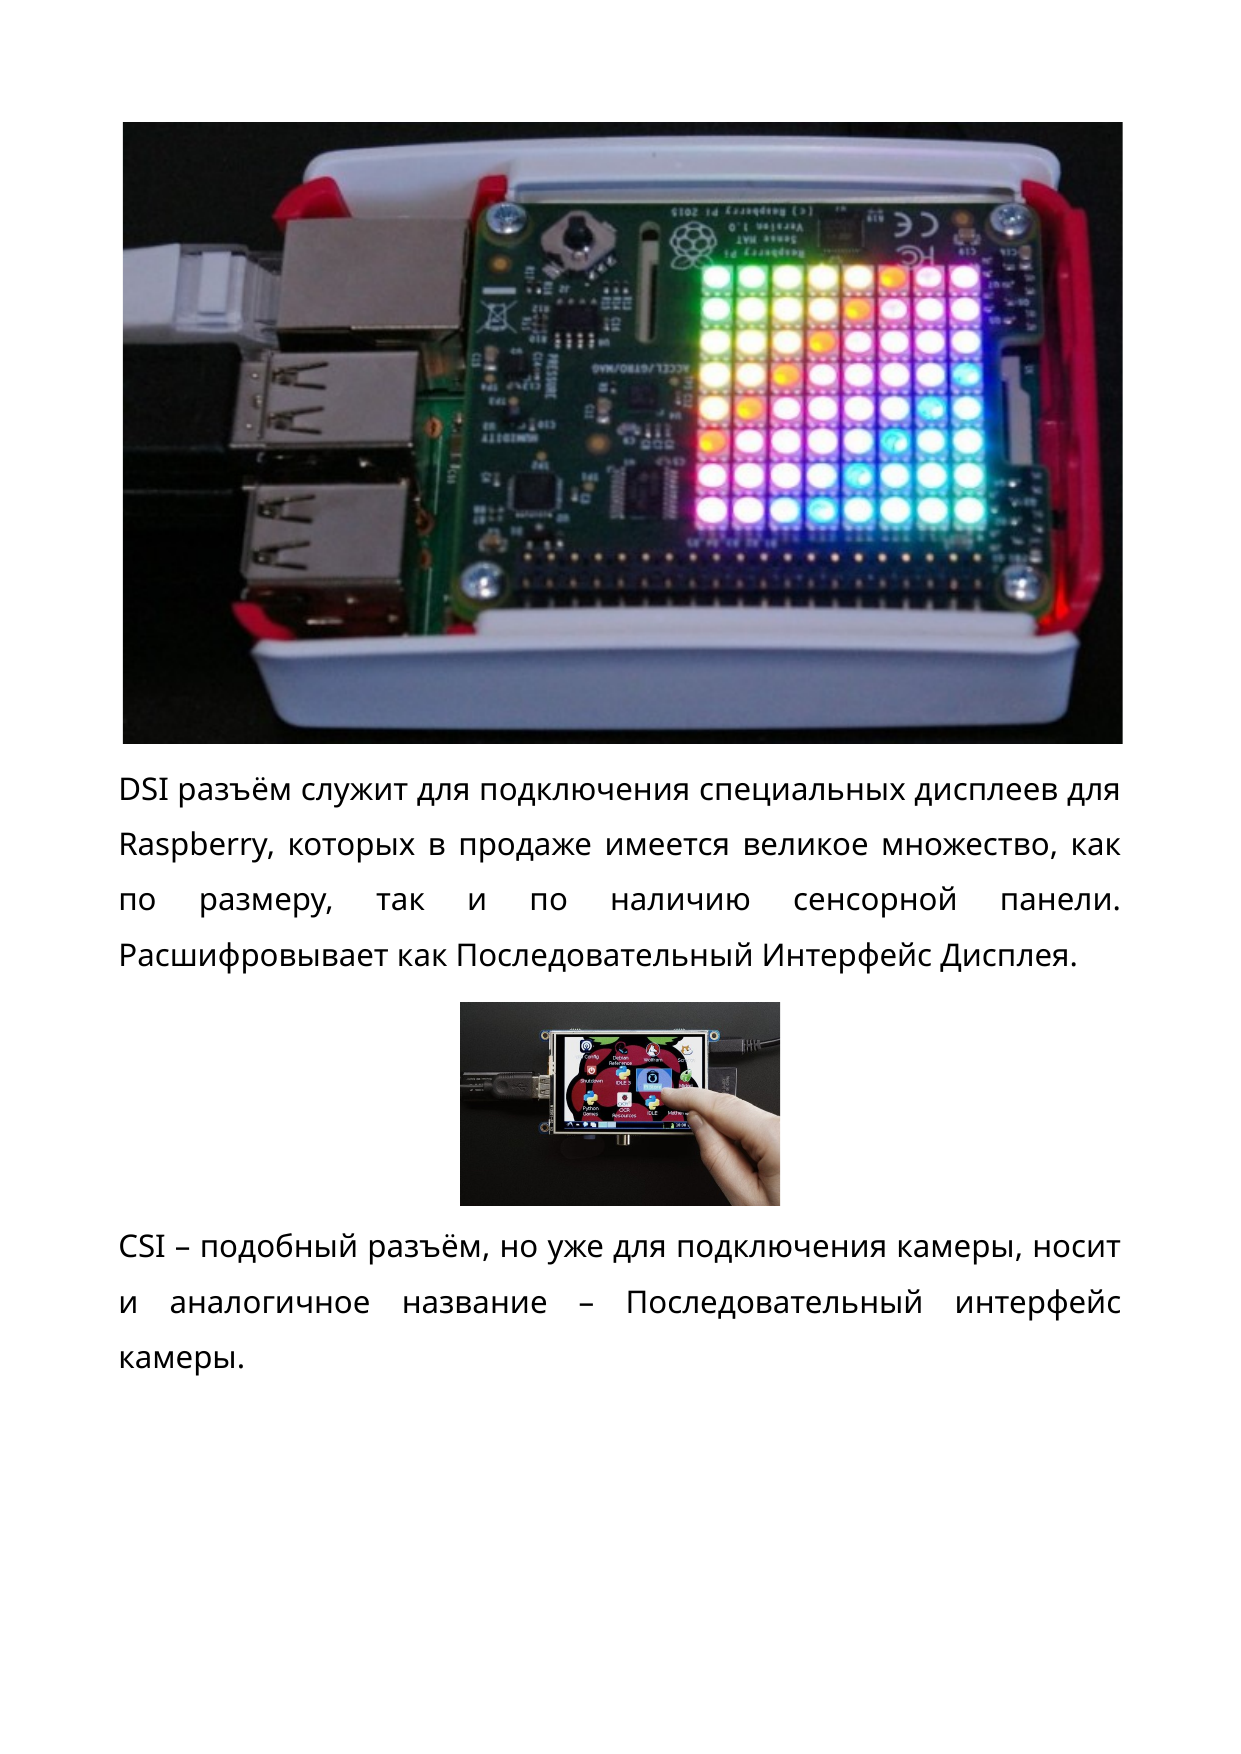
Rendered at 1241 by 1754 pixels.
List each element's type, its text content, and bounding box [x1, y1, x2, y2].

picture [122, 122, 1123, 744]
text CSI – подобный разъём, но уже для подключения камеры, носит и аналогичное название – Последовательный интерфейс камеры. [118, 1224, 1122, 1378]
picture [460, 1002, 780, 1206]
text DSI разъём служит для подключения специальных дисплеев для Raspberry, которых в продаже имеется великое множество, как по размеру, так и по наличию сенсорной панели. Расшифровывает как Последовательный Интерфейс Дисплея. [118, 767, 1122, 975]
